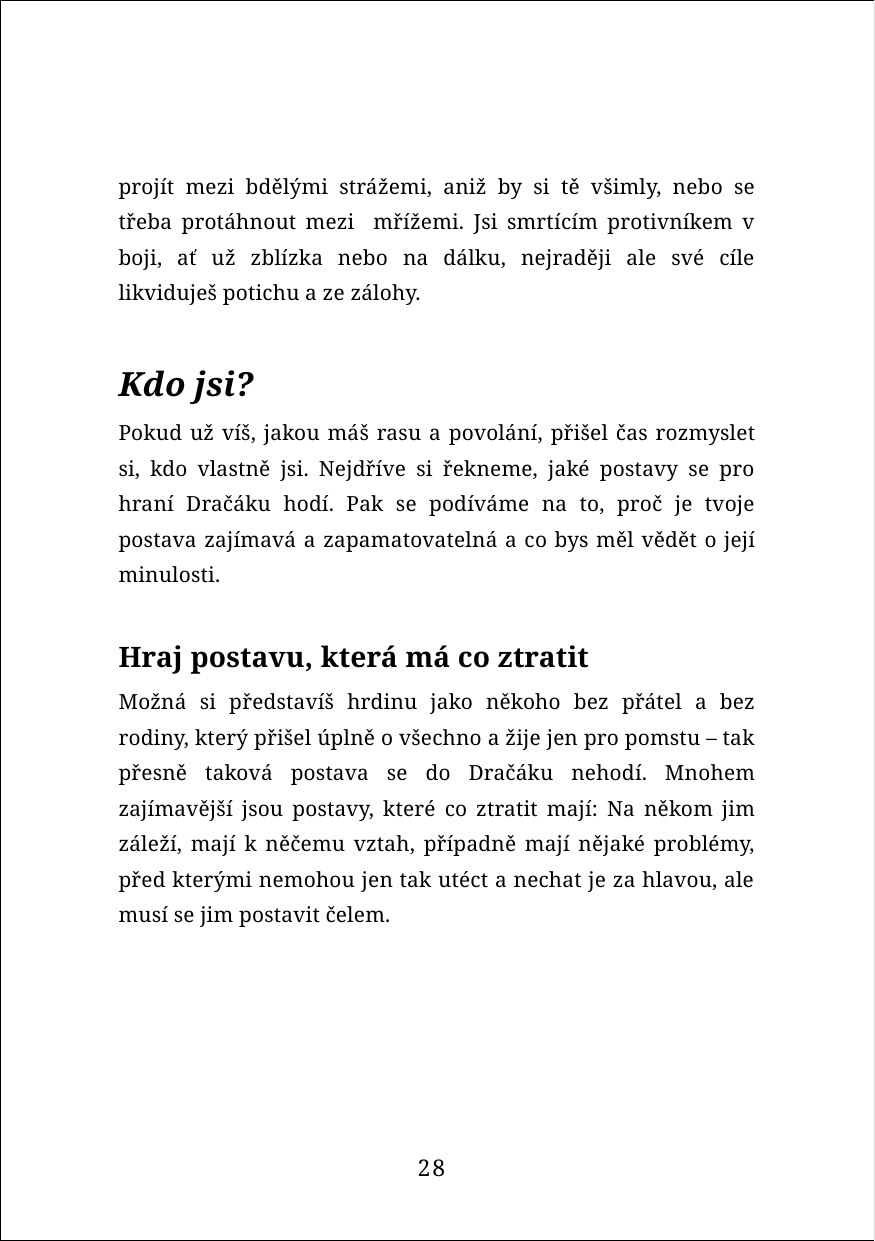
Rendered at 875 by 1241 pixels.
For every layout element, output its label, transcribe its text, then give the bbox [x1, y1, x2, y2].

subtitle Kdo jsi? [118, 361, 756, 407]
text Možná si představíš hrdinu jako někoho bez přátel a bez rodiny, který přišel úplně o všechno a žije jen pro pomstu – tak přesně taková postava se do Dračáku nehodí. Mnohem zajímavější jsou postavy, které co ztratit mají: Na někom jim záleží, mají k něčemu vztah, případně mají nějaké problémy, před kterými nemohou jen tak utéct a nechat je za hlavou, ale musí se jim postavit čelem. [118, 687, 756, 929]
text Pokud už víš, jakou máš rasu a povolání, přišel čas rozmyslet si, kdo vlastně jsi. Nejdříve si řekneme, jaké postavy se pro hraní Dračáku hodí. Pak se podíváme na to, proč je tvoje postava zajímavá a zapamatovatelná a co bys měl vědět o její minulosti. [118, 418, 756, 589]
subtitle Hraj postavu, která má co ztratit [118, 637, 756, 676]
text projít mezi bdělými strážemi, aniž by si tě všimly, nebo se třeba protáhnout mezi mřížemi. Jsi smrtícím protivníkem v boji, ať už zblízka nebo na dálku, nejraději ale své cíle likviduješ potichu a ze zálohy. [118, 172, 756, 307]
